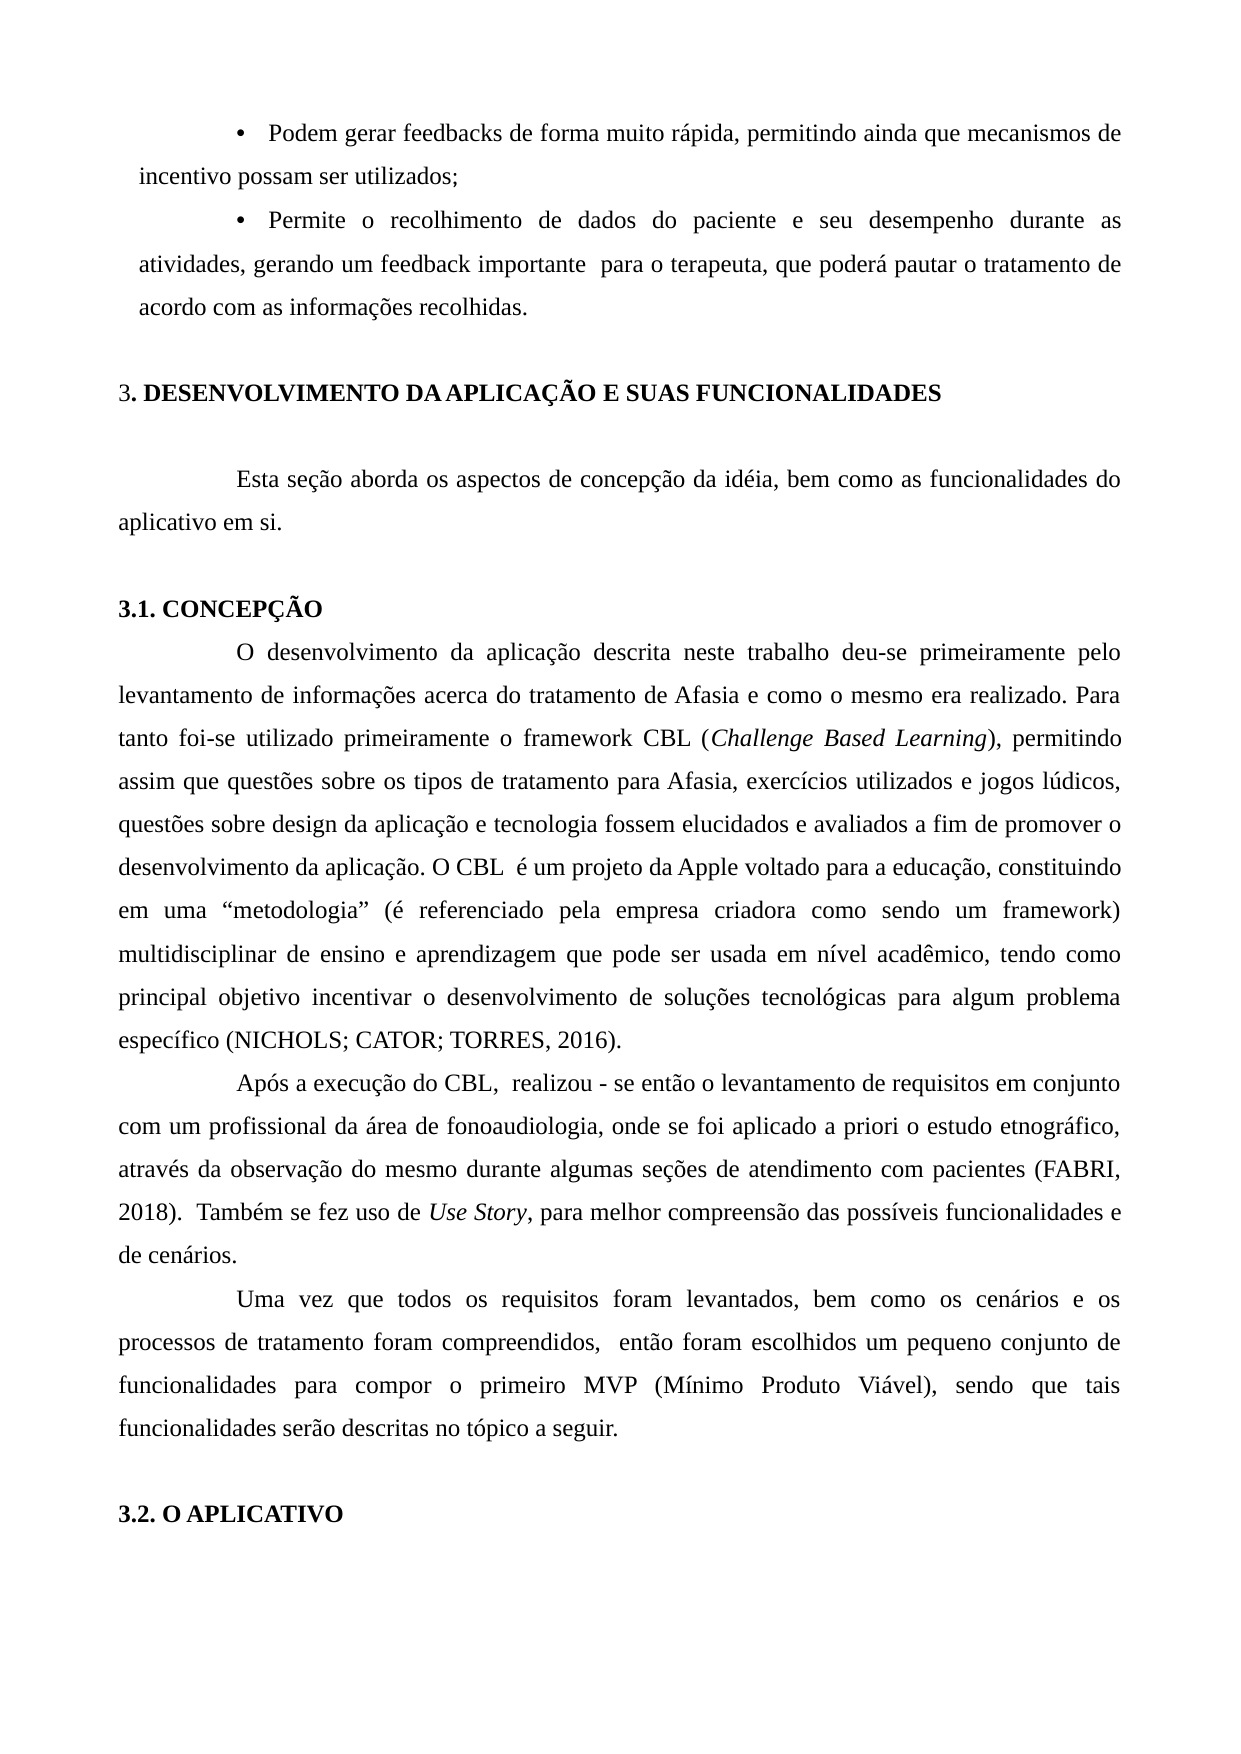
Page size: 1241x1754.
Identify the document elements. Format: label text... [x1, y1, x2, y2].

text Esta seção aborda os aspectos de concepção da idéia, bem como as funcionalidades do aplicativo em si. [118, 464, 1122, 536]
text 3.1. CONCEPÇÃO [118, 594, 1122, 622]
text 3. DESENVOLVIMENTO DA APLICAÇÃO E SUAS FUNCIONALIDADES [118, 378, 1122, 407]
text O desenvolvimento da aplicação descrita neste trabalho deu-se primeiramente pelo levantamento de informações acerca do tratamento de Afasia e como o mesmo era realizado. Para tanto foi-se utilizado primeiramente o framework CBL (Challenge Based Learning), permitindo assim que questões sobre os tipos de tratamento para Afasia, exercícios utilizados e jogos lúdicos, questões sobre design da aplicação e tecnologia fossem elucidados e avaliados a fim de promover o desenvolvimento da aplicação. O CBL é um projeto da Apple voltado para a educação, constituindo em uma “metodologia” (é referenciado pela empresa criadora como sendo um framework) multidisciplinar de ensino e aprendizagem que pode ser usada em nível acadêmico, tendo como principal objetivo incentivar o desenvolvimento de soluções tecnológicas para algum problema específico (NICHOLS; CATOR; TORRES, 2016). [118, 637, 1122, 1054]
text 3.2. O APLICATIVO [118, 1499, 1122, 1528]
text Após a execução do CBL, realizou - se então o levantamento de requisitos em conjunto com um profissional da área de fonoaudiologia, onde se foi aplicado a priori o estudo etnográfico, através da observação do mesmo durante algumas seções de atendimento com pacientes (FABRI, 2018). Também se fez uso de Use Story, para melhor compreensão das possíveis funcionalidades e de cenários. [118, 1068, 1122, 1269]
list Permite o recolhimento de dados do paciente e seu desempenho durante as atividades, gerando um feedback importante para o terapeuta, que poderá pautar o tratamento de acordo com as informações recolhidas. [138, 206, 1122, 321]
list Podem gerar feedbacks de forma muito rápida, permitindo ainda que mecanismos de incentivo possam ser utilizados; [138, 118, 1122, 191]
text Uma vez que todos os requisitos foram levantados, bem como os cenários e os processos de tratamento foram compreendidos, então foram escolhidos um pequeno conjunto de funcionalidades para compor o primeiro MVP (Mínimo Produto Viável), sendo que tais funcionalidades serão descritas no tópico a seguir. [118, 1284, 1122, 1442]
